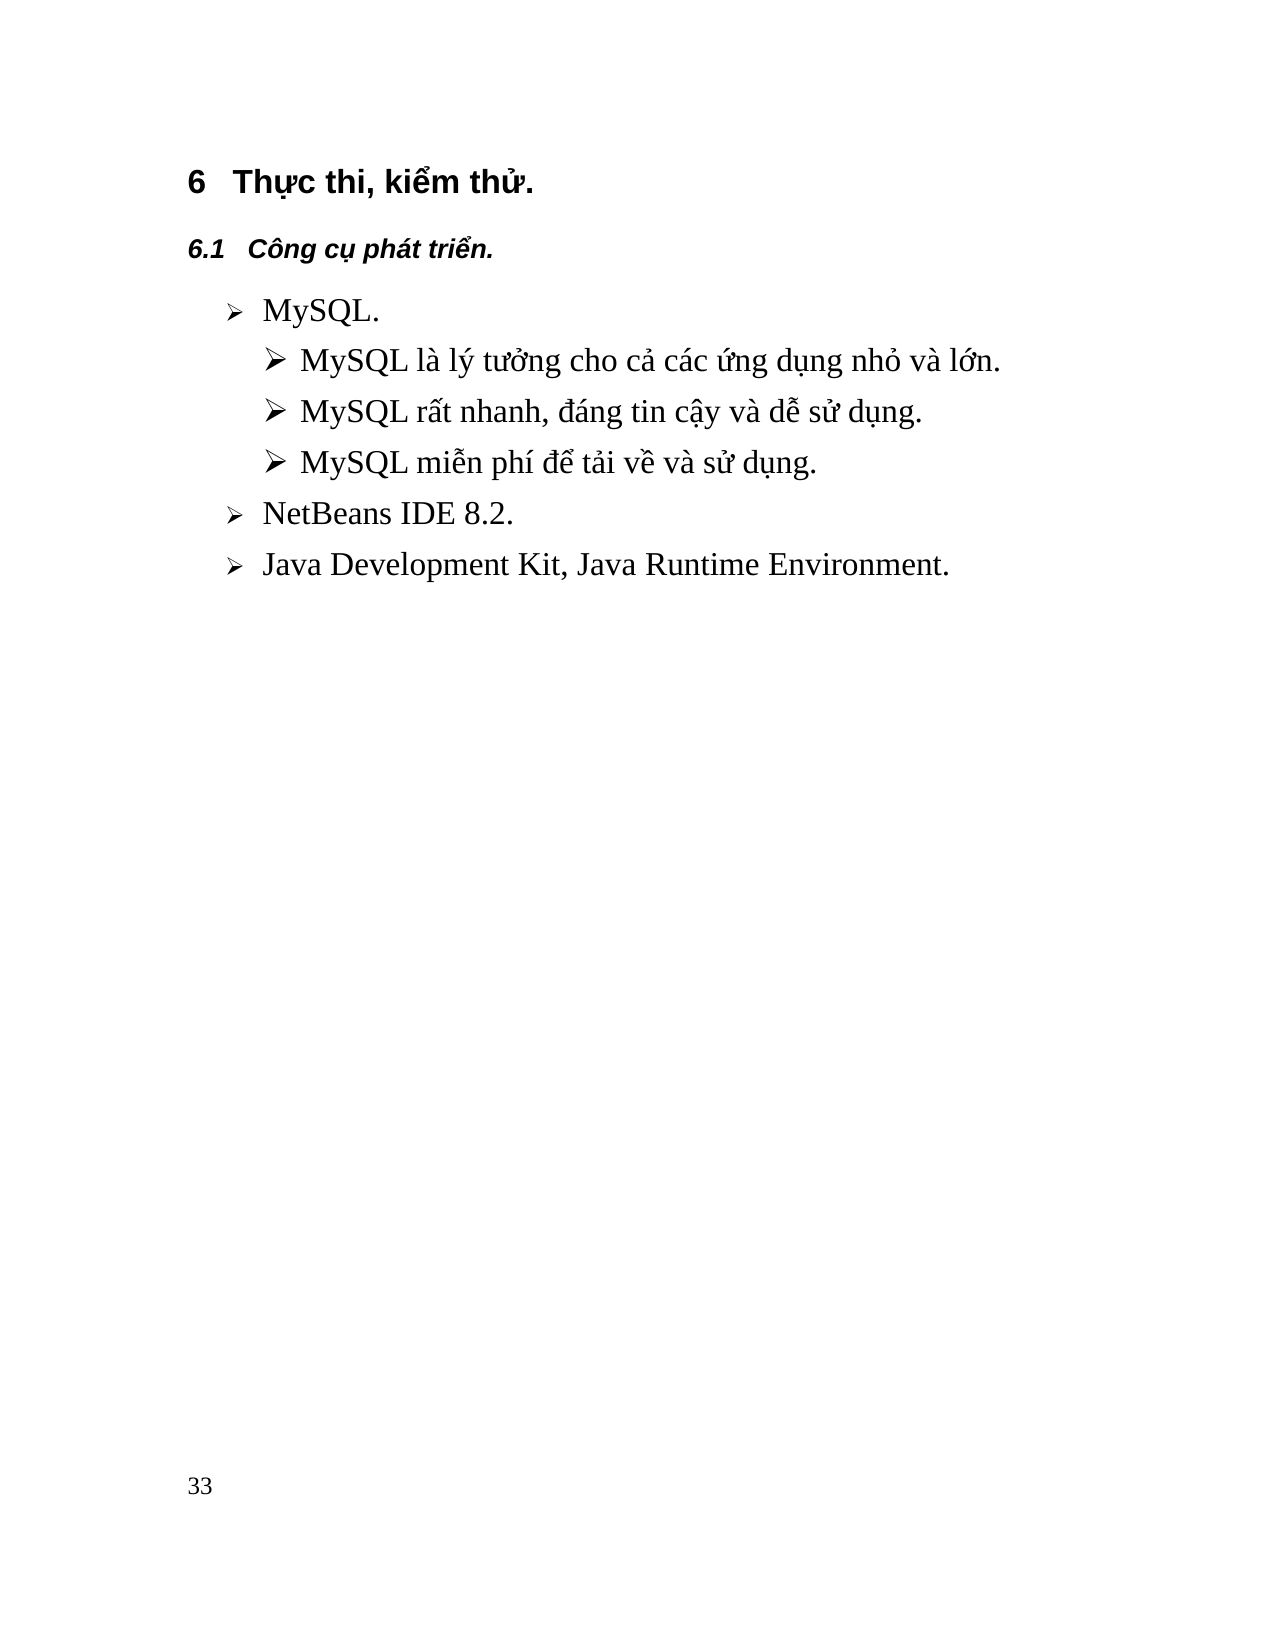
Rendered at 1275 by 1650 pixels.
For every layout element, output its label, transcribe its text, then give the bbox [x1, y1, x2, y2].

subtitle Công cụ phát triển. [187, 233, 1087, 265]
list Java Development Kit, Java Runtime Environment. [225, 544, 1087, 582]
list MySQL là lý tưởng cho cả các ứng dụng nhỏ và lớn. [262, 341, 1087, 379]
list NetBeans IDE 8.2. [225, 493, 1087, 531]
list MySQL. [225, 290, 1087, 328]
subtitle Thực thi, kiểm thử. [187, 162, 1087, 201]
list MySQL miễn phí để tải về và sử dụng. [262, 442, 1087, 481]
list MySQL rất nhanh, đáng tin cậy và dễ sử dụng. [262, 391, 1087, 430]
